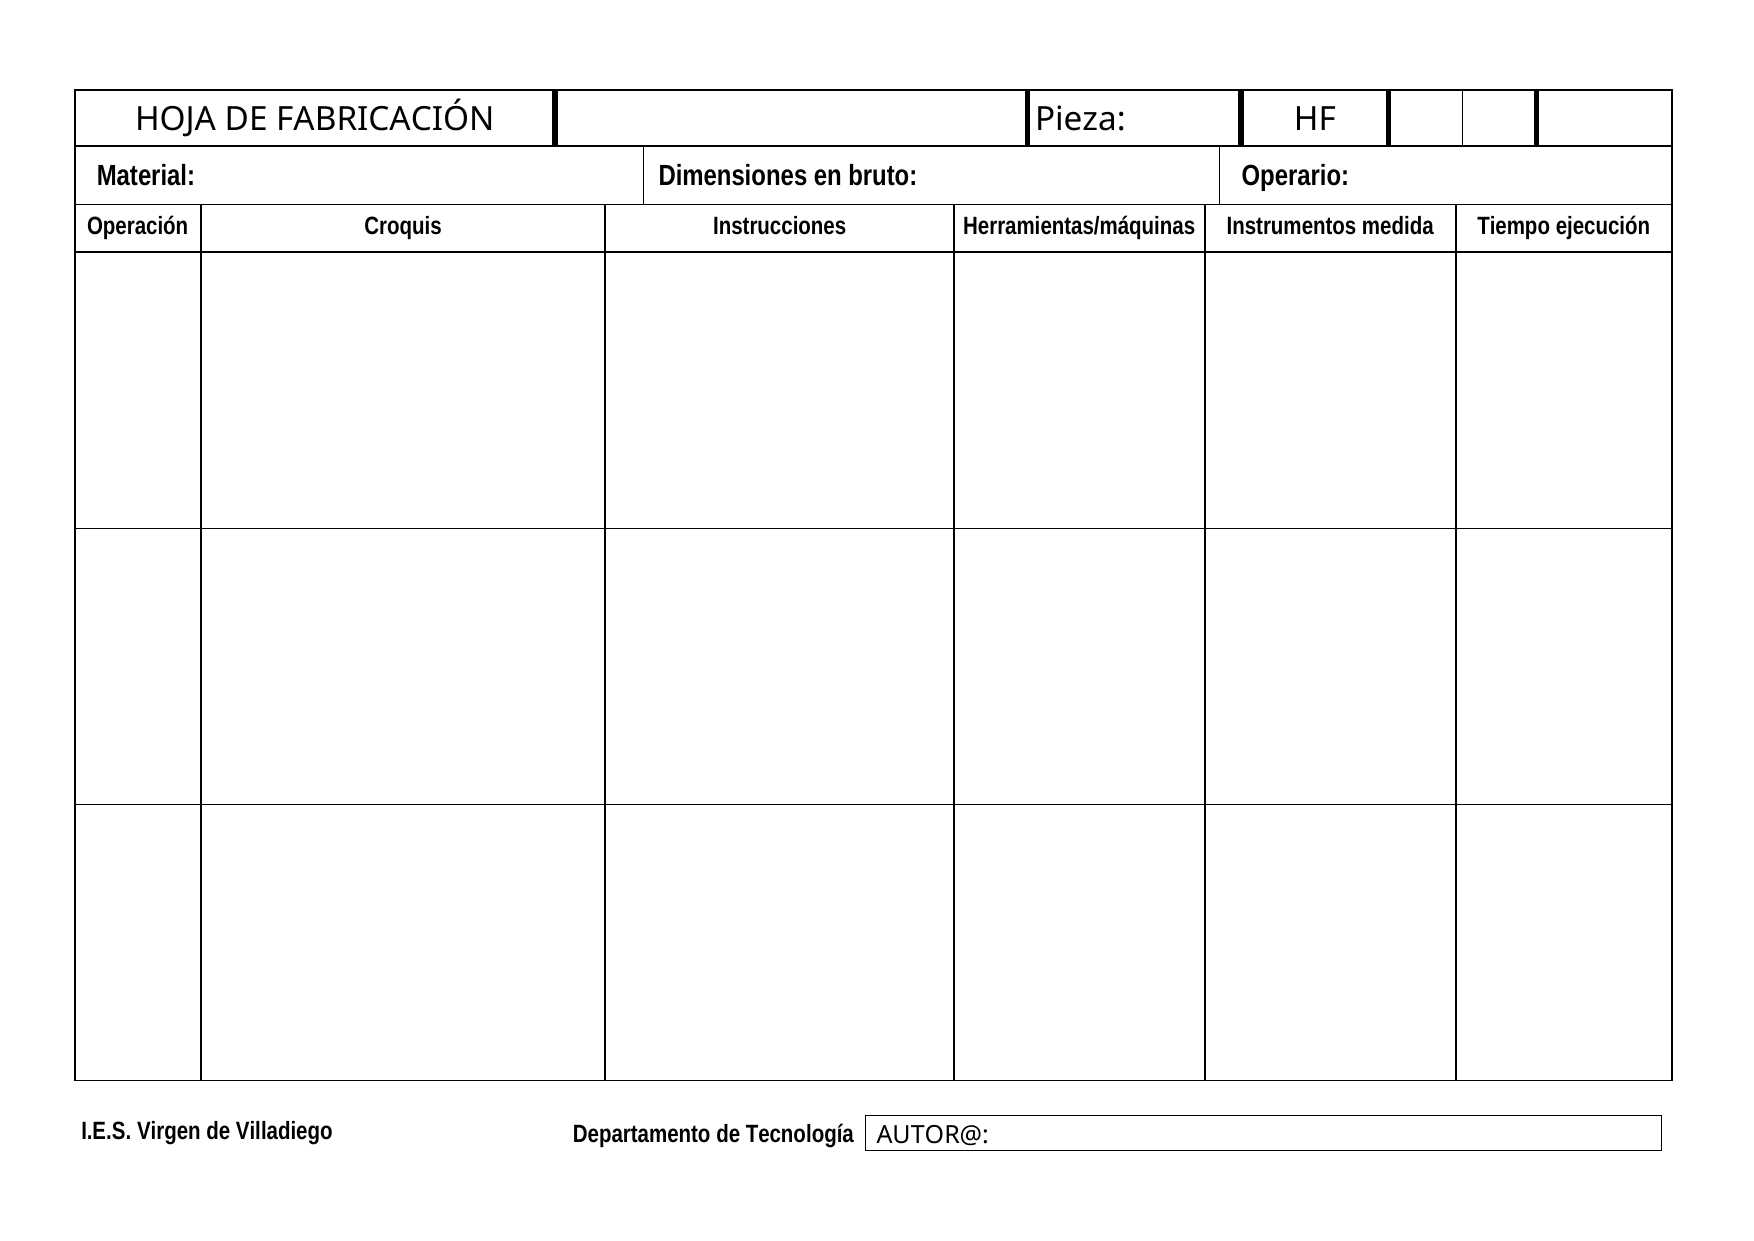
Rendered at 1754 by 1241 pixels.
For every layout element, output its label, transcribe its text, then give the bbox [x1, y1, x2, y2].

table_cell [606, 253, 953, 527]
table_cell Material: [76, 147, 643, 203]
table_cell [76, 253, 200, 527]
table_cell Tiempo ejecución [1457, 205, 1671, 251]
table_cell [202, 529, 604, 803]
table_cell [1206, 529, 1455, 803]
table_header [558, 91, 1025, 144]
table_cell [1457, 805, 1671, 1079]
table_cell [955, 253, 1204, 527]
table_header [1463, 91, 1534, 144]
table_cell Croquis [202, 205, 604, 251]
table_cell Operario: [1220, 147, 1671, 203]
table_cell [202, 253, 604, 527]
table_cell Operación [76, 205, 200, 251]
table_cell [1206, 253, 1455, 527]
table_cell [202, 805, 604, 1079]
table_cell [76, 805, 200, 1079]
table_cell [606, 805, 953, 1079]
table_header HF [1244, 91, 1386, 144]
table_cell Dimensiones en bruto: [644, 147, 1219, 203]
table_cell [1457, 529, 1671, 803]
table_header HOJA DE FABRICACIÓN [76, 91, 552, 144]
table_cell [606, 529, 953, 803]
table_cell [955, 529, 1204, 803]
table_cell [1206, 805, 1455, 1079]
table_cell Instrucciones [606, 205, 953, 251]
table_cell [955, 805, 1204, 1079]
table_header [1391, 91, 1462, 144]
table_cell [76, 529, 200, 803]
table_cell Herramientas/máquinas [955, 205, 1204, 251]
table_cell Instrumentos medida [1206, 205, 1455, 251]
table_header [1539, 91, 1671, 144]
table_cell [1457, 253, 1671, 527]
table_header Pieza: [1030, 91, 1238, 144]
